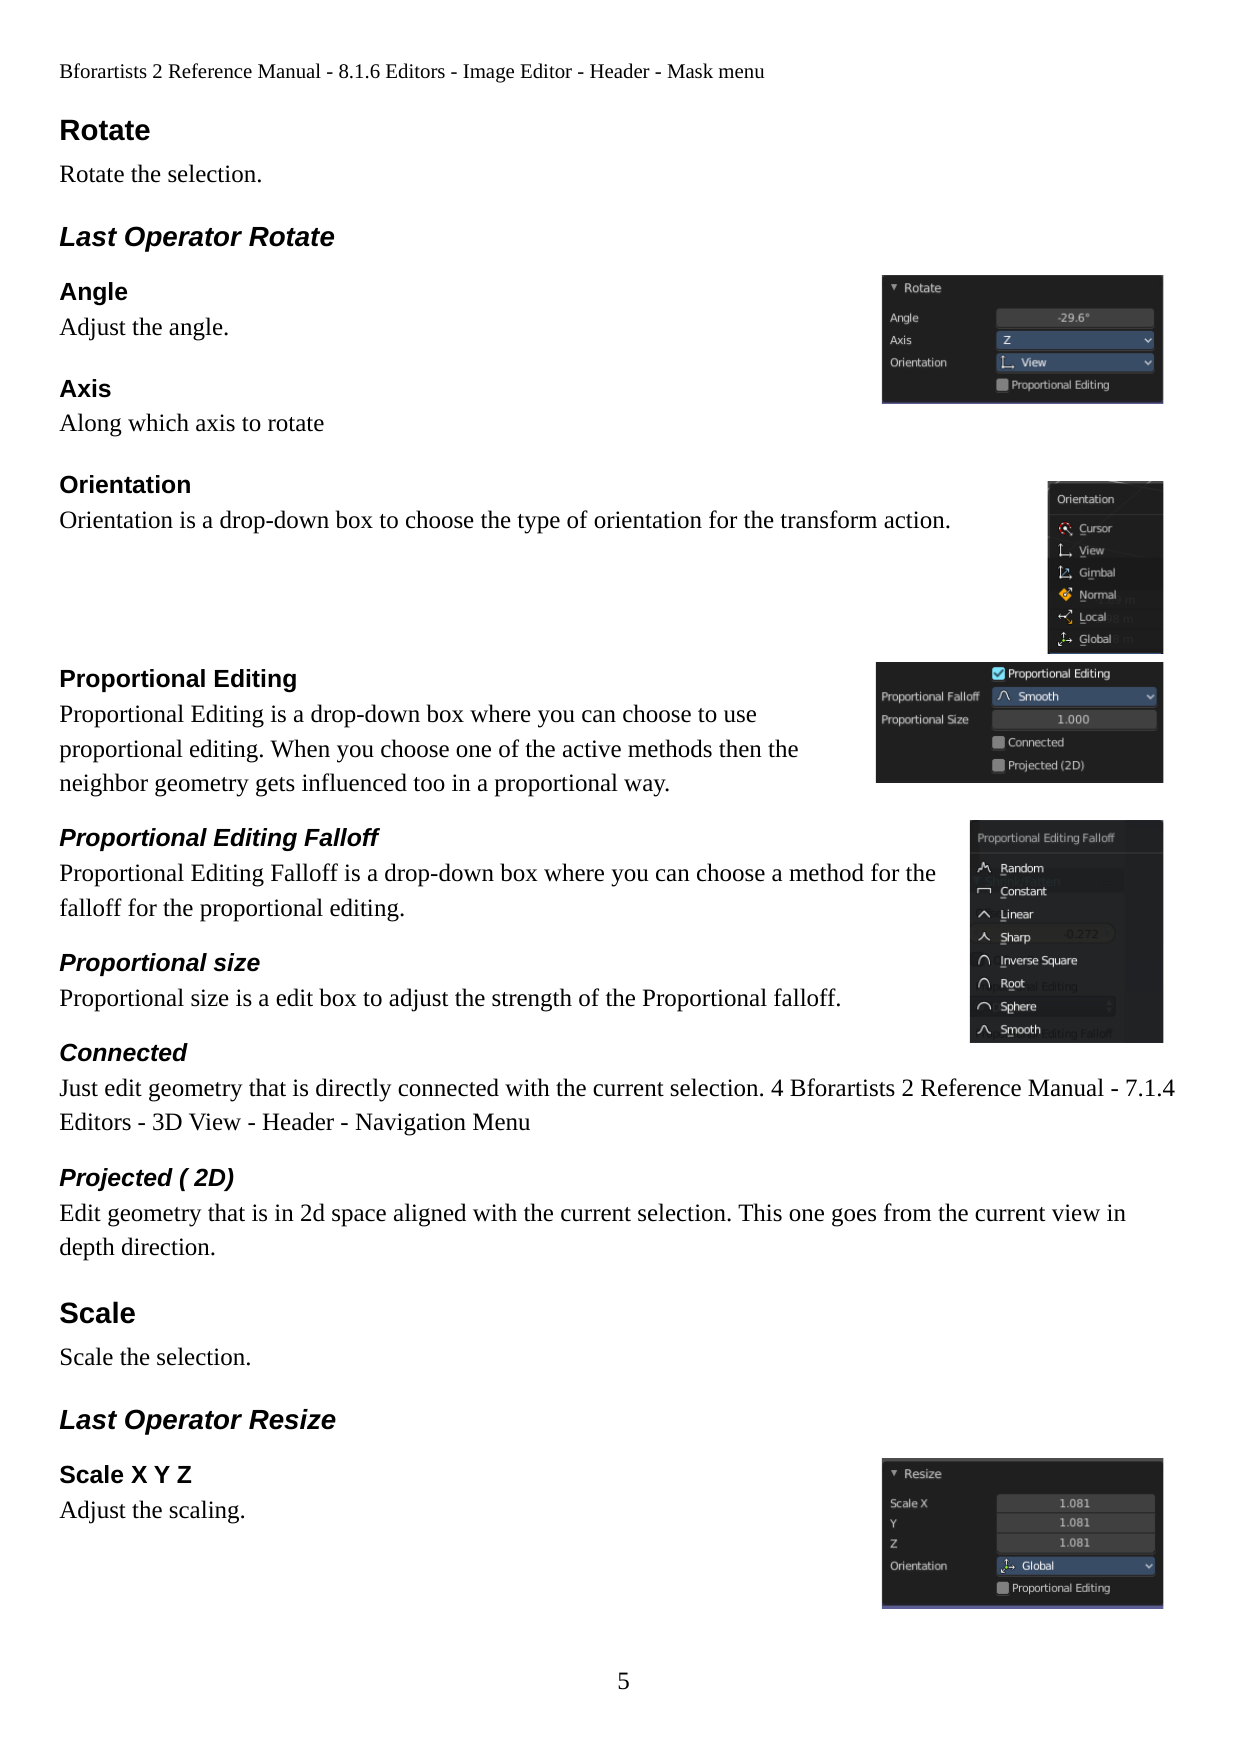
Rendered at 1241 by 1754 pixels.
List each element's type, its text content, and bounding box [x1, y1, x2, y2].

text [1164, 1495, 1181, 1524]
text Proportional Editing is a drop-down box where you can choose to use proportional editing. When you choose one of the active methods then the neighbor geometry gets influenced too in a proportional way. [59, 699, 1181, 797]
subtitle Connected [59, 1038, 1181, 1067]
subtitle Proportional Editing [59, 664, 875, 693]
text [1164, 312, 1181, 341]
subtitle [1164, 277, 1181, 306]
subtitle [1164, 1460, 1181, 1489]
subtitle Projected ( 2D) [59, 1163, 1181, 1191]
text Orientation is a drop-down box to choose the type of orientation for the transform action. [59, 505, 1047, 533]
picture [1047, 481, 1164, 654]
picture [881, 275, 1164, 404]
text Just edit geometry that is directly connected with the current selection. 4 Bforartists 2 Reference Manual - 7.1.4 Editors - 3D View - Header - Navigation Menu [59, 1073, 1181, 1136]
subtitle Angle [59, 277, 881, 306]
subtitle Scale X Y Z [59, 1460, 881, 1489]
subtitle Rotate [59, 113, 1181, 146]
subtitle Scale [59, 1296, 1181, 1329]
subtitle Orientation [59, 470, 1181, 498]
subtitle Proportional size [59, 948, 969, 977]
text Proportional Editing Falloff is a drop-down box where you can choose a method for the falloff for the proportional editing. [59, 858, 969, 922]
subtitle [1164, 374, 1181, 402]
text Rotate the selection. [59, 159, 1181, 188]
text Adjust the scaling. [59, 1495, 881, 1524]
picture [875, 662, 1164, 783]
subtitle [1164, 664, 1181, 693]
text Along which axis to rotate [59, 408, 1181, 437]
text Proportional size is a edit box to adjust the strength of the Proportional falloff. [59, 983, 969, 1012]
text Edit geometry that is in 2d space aligned with the current selection. This one goes from the current view in depth direction. [59, 1198, 1181, 1261]
text Adjust the angle. [59, 312, 881, 341]
subtitle [1164, 948, 1181, 977]
subtitle Proportional Editing Falloff [59, 823, 969, 852]
subtitle Last Operator Rotate [59, 220, 1181, 252]
subtitle Last Operator Resize [59, 1403, 1181, 1435]
text Scale the selection. [59, 1342, 1181, 1371]
picture [969, 820, 1164, 1043]
subtitle Axis [59, 374, 881, 402]
picture [881, 1458, 1164, 1609]
